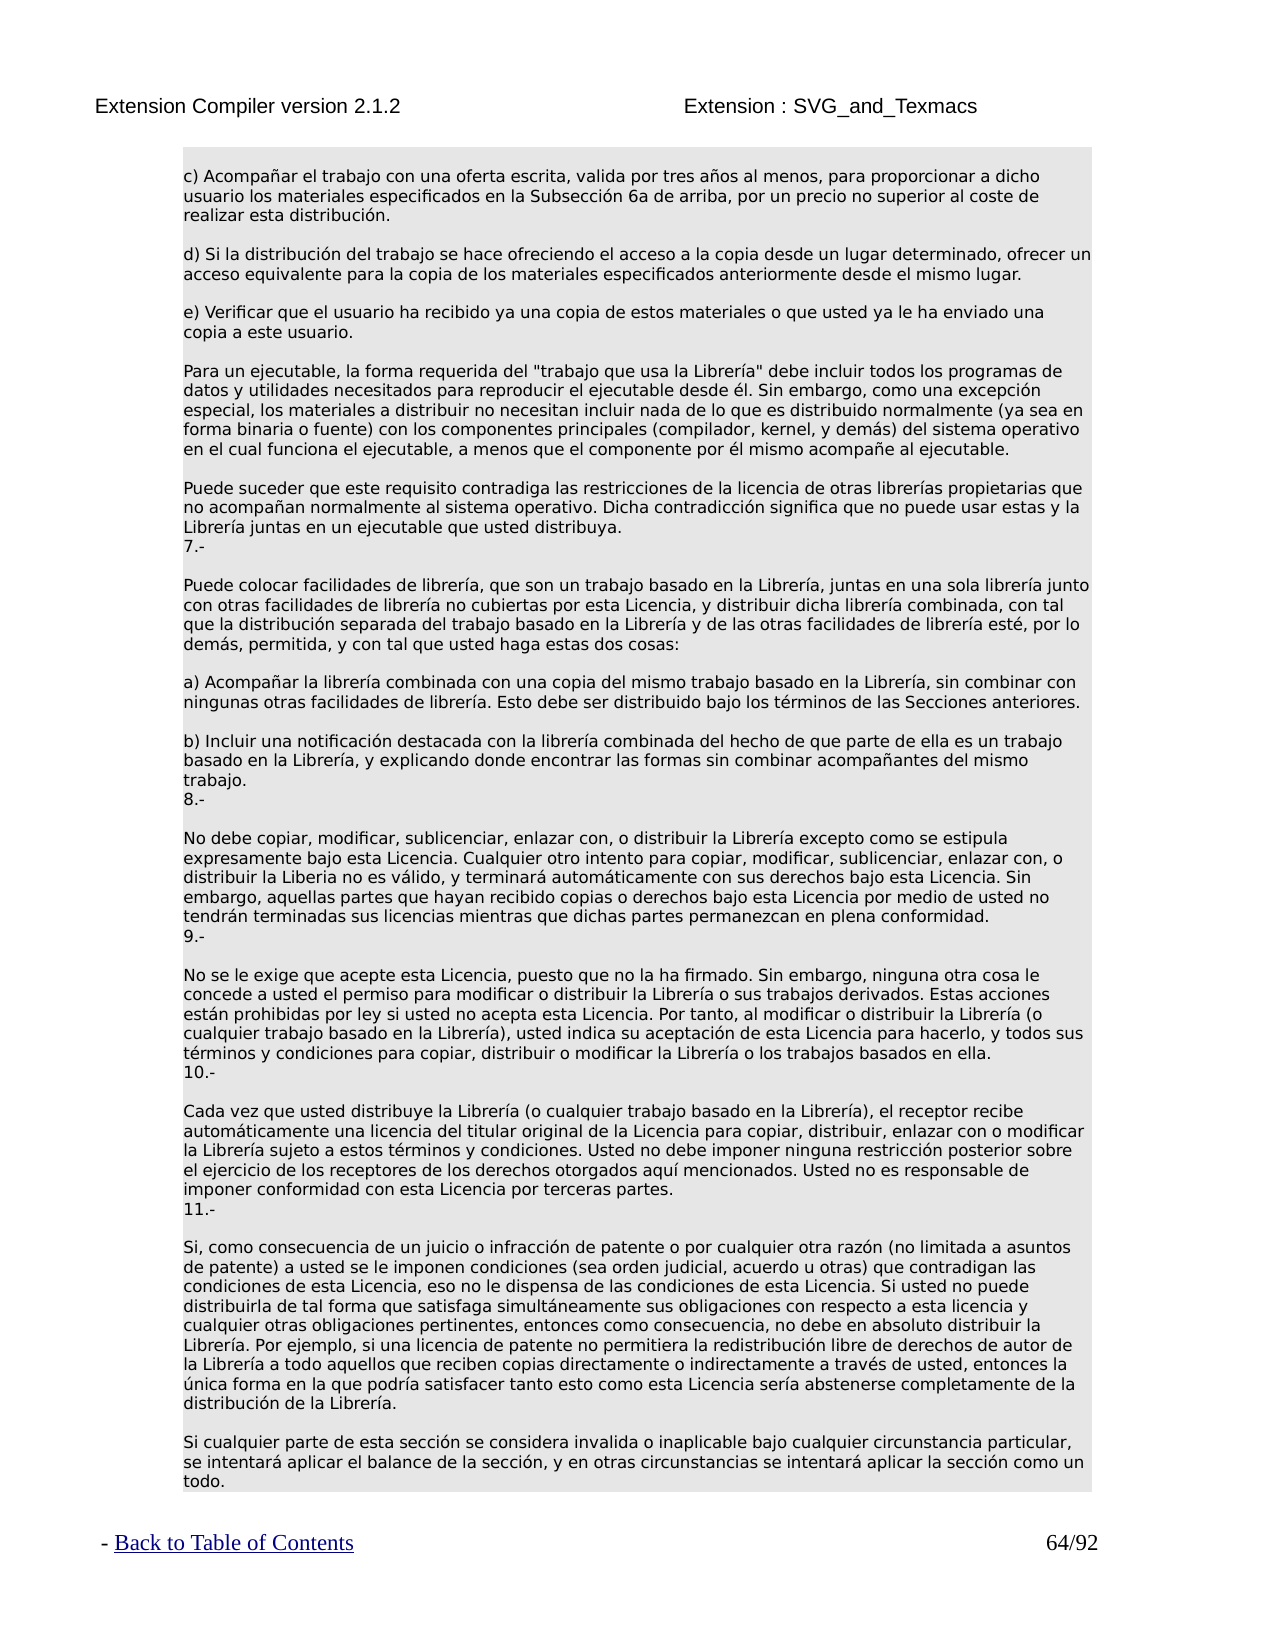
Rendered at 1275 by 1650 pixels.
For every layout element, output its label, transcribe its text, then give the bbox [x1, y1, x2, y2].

text d) Si la distribución del trabajo se hace ofreciendo el acceso a la copia desde un lugar determinado, ofrecer un acceso equivalente para la copia de los materiales especificados anteriormente desde el mismo lugar. [183, 245, 1092, 284]
text 11.- [183, 1199, 1092, 1219]
text Si cualquier parte de esta sección se considera invalida o inaplicable bajo cualquier circunstancia particular, se intentará aplicar el balance de la sección, y en otras circunstancias se intentará aplicar la sección como un todo. [183, 1433, 1092, 1492]
text 7.- [183, 537, 1092, 557]
text b) Incluir una notificación destacada con la librería combinada del hecho de que parte de ella es un trabajo basado en la Librería, y explicando donde encontrar las formas sin combinar acompañantes del mismo trabajo. [183, 732, 1092, 790]
text Puede suceder que este requisito contradiga las restricciones de la licencia de otras librerías propietarias que no acompañan normalmente al sistema operativo. Dicha contradicción significa que no puede usar estas y la Librería juntas en un ejecutable que usted distribuya. [183, 479, 1092, 537]
text Para un ejecutable, la forma requerida del "trabajo que usa la Librería" debe incluir todos los programas de datos y utilidades necesitados para reproducir el ejecutable desde él. Sin embargo, como una excepción especial, los materiales a distribuir no necesitan incluir nada de lo que es distribuido normalmente (ya sea en forma binaria o fuente) con los componentes principales (compilador, kernel, y demás) del sistema operativo en el cual funciona el ejecutable, a menos que el componente por él mismo acompañe al ejecutable. [183, 362, 1092, 459]
text Si, como consecuencia de un juicio o infracción de patente o por cualquier otra razón (no limitada a asuntos de patente) a usted se le imponen condiciones (sea orden judicial, acuerdo u otras) que contradigan las condiciones de esta Licencia, eso no le dispensa de las condiciones de esta Licencia. Si usted no puede distribuirla de tal forma que satisfaga simultáneamente sus obligaciones con respecto a esta licencia y cualquier otras obligaciones pertinentes, entonces como consecuencia, no debe en absoluto distribuir la Librería. Por ejemplo, si una licencia de patente no permitiera la redistribución libre de derechos de autor de la Librería a todo aquellos que reciben copias directamente o indirectamente a través de usted, entonces la única forma en la que podría satisfacer tanto esto como esta Licencia sería abstenerse completamente de la distribución de la Librería. [183, 1238, 1092, 1414]
text c) Acompañar el trabajo con una oferta escrita, valida por tres años al menos, para proporcionar a dicho usuario los materiales especificados en la Subsección 6a de arriba, por un precio no superior al coste de realizar esta distribución. [183, 167, 1092, 225]
text Puede colocar facilidades de librería, que son un trabajo basado en la Librería, juntas en una sola librería junto con otras facilidades de librería no cubiertas por esta Licencia, y distribuir dicha librería combinada, con tal que la distribución separada del trabajo basado en la Librería y de las otras facilidades de librería esté, por lo demás, permitida, y con tal que usted haga estas dos cosas: [183, 576, 1092, 654]
text No se le exige que acepte esta Licencia, puesto que no la ha firmado. Sin embargo, ninguna otra cosa le concede a usted el permiso para modificar o distribuir la Librería o sus trabajos derivados. Estas acciones están prohibidas por ley si usted no acepta esta Licencia. Por tanto, al modificar o distribuir la Librería (o cualquier trabajo basado en la Librería), usted indica su aceptación de esta Licencia para hacerlo, y todos sus términos y condiciones para copiar, distribuir o modificar la Librería o los trabajos basados en ella. [183, 966, 1092, 1063]
text 10.- [183, 1063, 1092, 1082]
text e) Verificar que el usuario ha recibido ya una copia de estos materiales o que usted ya le ha enviado una copia a este usuario. [183, 303, 1092, 342]
text a) Acompañar la librería combinada con una copia del mismo trabajo basado en la Librería, sin combinar con ningunas otras facilidades de librería. Esto debe ser distribuido bajo los términos de las Secciones anteriores. [183, 673, 1092, 712]
text 8.- [183, 790, 1092, 810]
text Cada vez que usted distribuye la Librería (o cualquier trabajo basado en la Librería), el receptor recibe automáticamente una licencia del titular original de la Licencia para copiar, distribuir, enlazar con o modificar la Librería sujeto a estos términos y condiciones. Usted no debe imponer ninguna restricción posterior sobre el ejercicio de los receptores de los derechos otorgados aquí mencionados. Usted no es responsable de imponer conformidad con esta Licencia por terceras partes. [183, 1102, 1092, 1199]
text No debe copiar, modificar, sublicenciar, enlazar con, o distribuir la Librería excepto como se estipula expresamente bajo esta Licencia. Cualquier otro intento para copiar, modificar, sublicenciar, enlazar con, o distribuir la Liberia no es válido, y terminará automáticamente con sus derechos bajo esta Licencia. Sin embargo, aquellas partes que hayan recibido copias o derechos bajo esta Licencia por medio de usted no tendrán terminadas sus licencias mientras que dichas partes permanezcan en plena conformidad. [183, 829, 1092, 927]
text 9.- [183, 927, 1092, 946]
